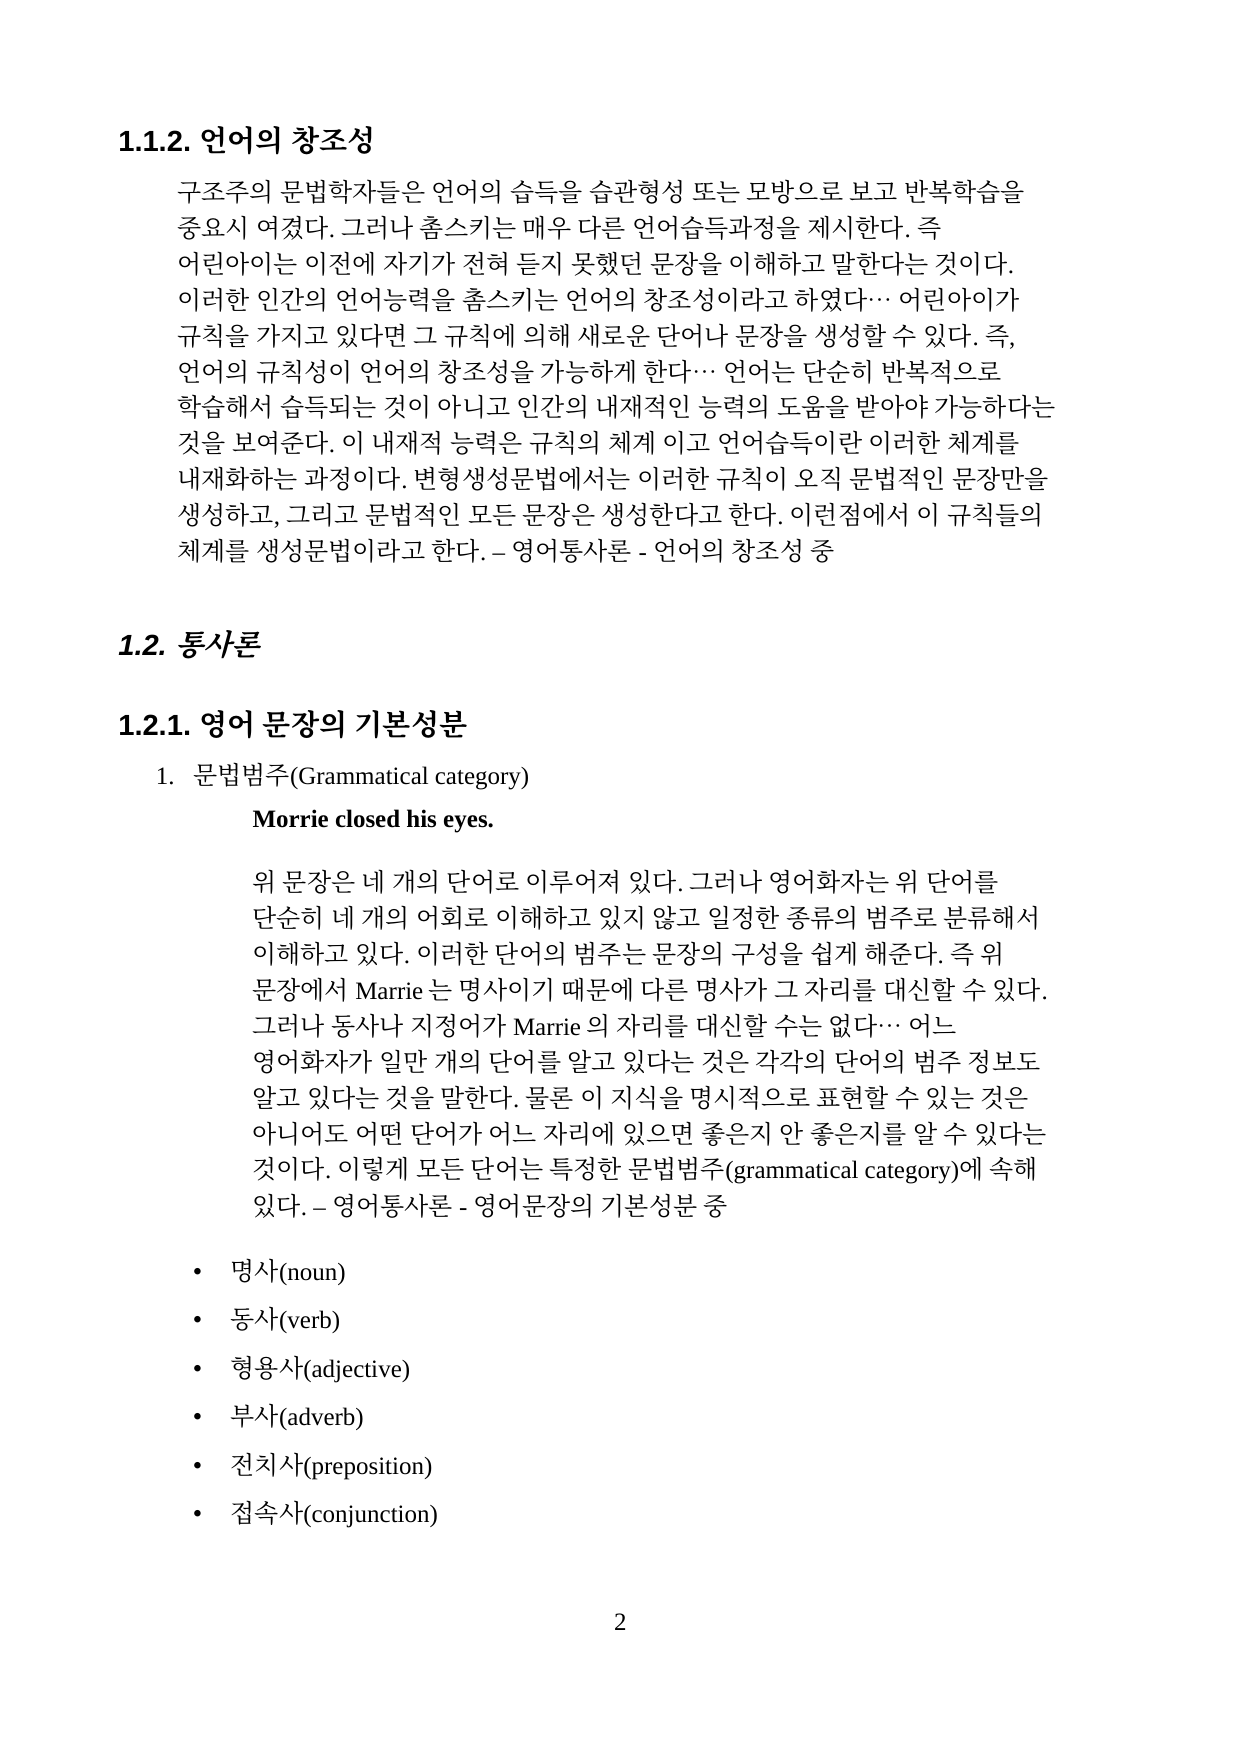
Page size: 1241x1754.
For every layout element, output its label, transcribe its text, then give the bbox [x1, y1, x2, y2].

list 형용사(adjective) [193, 1348, 1122, 1384]
subtitle 영어 문장의 기본성분 [118, 702, 1122, 743]
list 명사(noun) [193, 1252, 1122, 1287]
list 위 문장은 네 개의 단어로 이루어져 있다. 그러나 영어화자는 위 단어를 단순히 네 개의 어회로 이해하고 있지 않고 일정한 종류의 범주로 분류해서 이해하고 있다. 이러한 단어의 범주는 문장의 구성을 쉽게 해준다. 즉 위 문장에서 Marrie는 명사이기 때문에 다른 명사가 그 자리를 대신할 수 있다. 그러나 동사나 지정어가 Marrie의 자리를 대신할 수는 없다… 어느 영어화자가 일만 개의 단어를 알고 있다는 것은 각각의 단어의 범주 정보도 알고 있다는 것을 말한다. 물론 이 지식을 명시적으로 표현할 수 있는 것은 아니어도 어떤 단어가 어느 자리에 있으면 좋은지 안 좋은지를 알 수 있다는 것이다. 이렇게 모든 단어는 특정한 문법범주(grammatical category)에 속해 있다. – 영어통사론 - 영어문장의 기본성분 중 [215, 863, 1063, 1222]
list 접속사(conjunction) [193, 1494, 1122, 1530]
list 부사(adverb) [193, 1397, 1122, 1433]
text 구조주의 문법학자들은 언어의 습득을 습관형성 또는 모방으로 보고 반복학습을 중요시 여겼다. 그러나 촘스키는 매우 다른 언어습득과정을 제시한다. 즉 어린아이는 이전에 자기가 전혀 듣지 못했던 문장을 이해하고 말한다는 것이다. 이러한 인간의 언어능력을 촘스키는 언어의 창조성이라고 하였다… 어린아이가 규칙을 가지고 있다면 그 규칙에 의해 새로운 단어나 문장을 생성할 수 있다. 즉, 언어의 규칙성이 언어의 창조성을 가능하게 한다… 언어는 단순히 반복적으로 학습해서 습득되는 것이 아니고 인간의 내재적인 능력의 도움을 받아야 가능하다는 것을 보여준다. 이 내재적 능력은 규칙의 체계 이고 언어습득이란 이러한 체계를 내재화하는 과정이다. 변형생성문법에서는 이러한 규칙이 오직 문법적인 문장만을 생성하고, 그리고 문법적인 모든 문장은 생성한다고 한다. 이런점에서 이 규칙들의 체계를 생성문법이라고 한다. – 영어통사론 - 언어의 창조성 중 [177, 172, 1063, 568]
subtitle 언어의 창조성 [118, 118, 1122, 160]
list 문법범주(Grammatical category) [156, 756, 1122, 792]
list 동사(verb) [193, 1300, 1122, 1336]
list 전치사(preposition) [193, 1445, 1122, 1481]
subtitle 통사론 [118, 622, 1122, 664]
list Morrie closed his eyes. [215, 804, 1063, 833]
